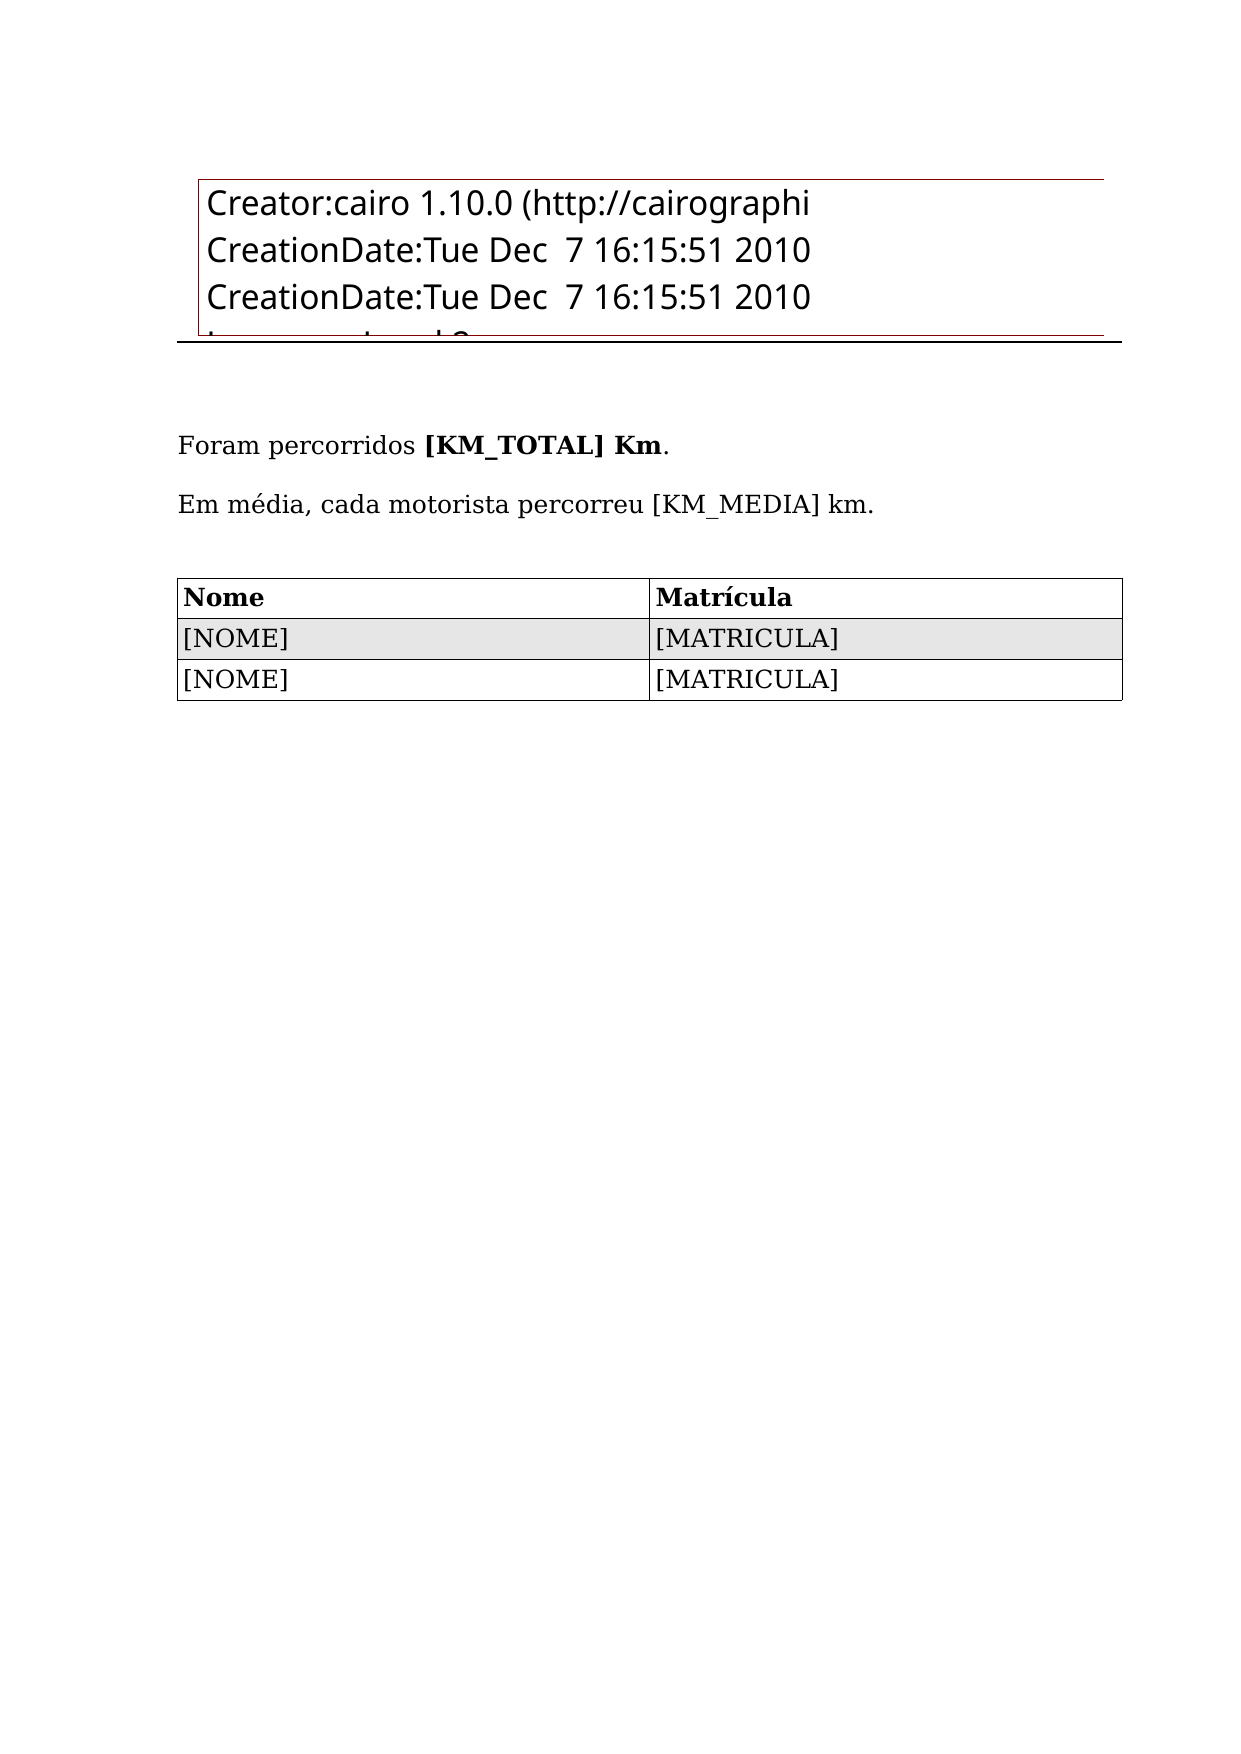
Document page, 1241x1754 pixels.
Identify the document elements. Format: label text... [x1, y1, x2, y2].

table_cell [NOME] [178, 660, 649, 700]
text Foram percorridos [KM_TOTAL] Km. [177, 431, 1122, 461]
text Em média, cada motorista percorreu [KM_MEDIA] km. [177, 490, 1122, 519]
table_header Matrícula [650, 579, 1122, 618]
table_cell [MATRICULA] [650, 660, 1122, 700]
table_cell [NOME] [178, 619, 649, 659]
table_cell [MATRICULA] [650, 619, 1122, 659]
table_header Nome [178, 579, 649, 618]
